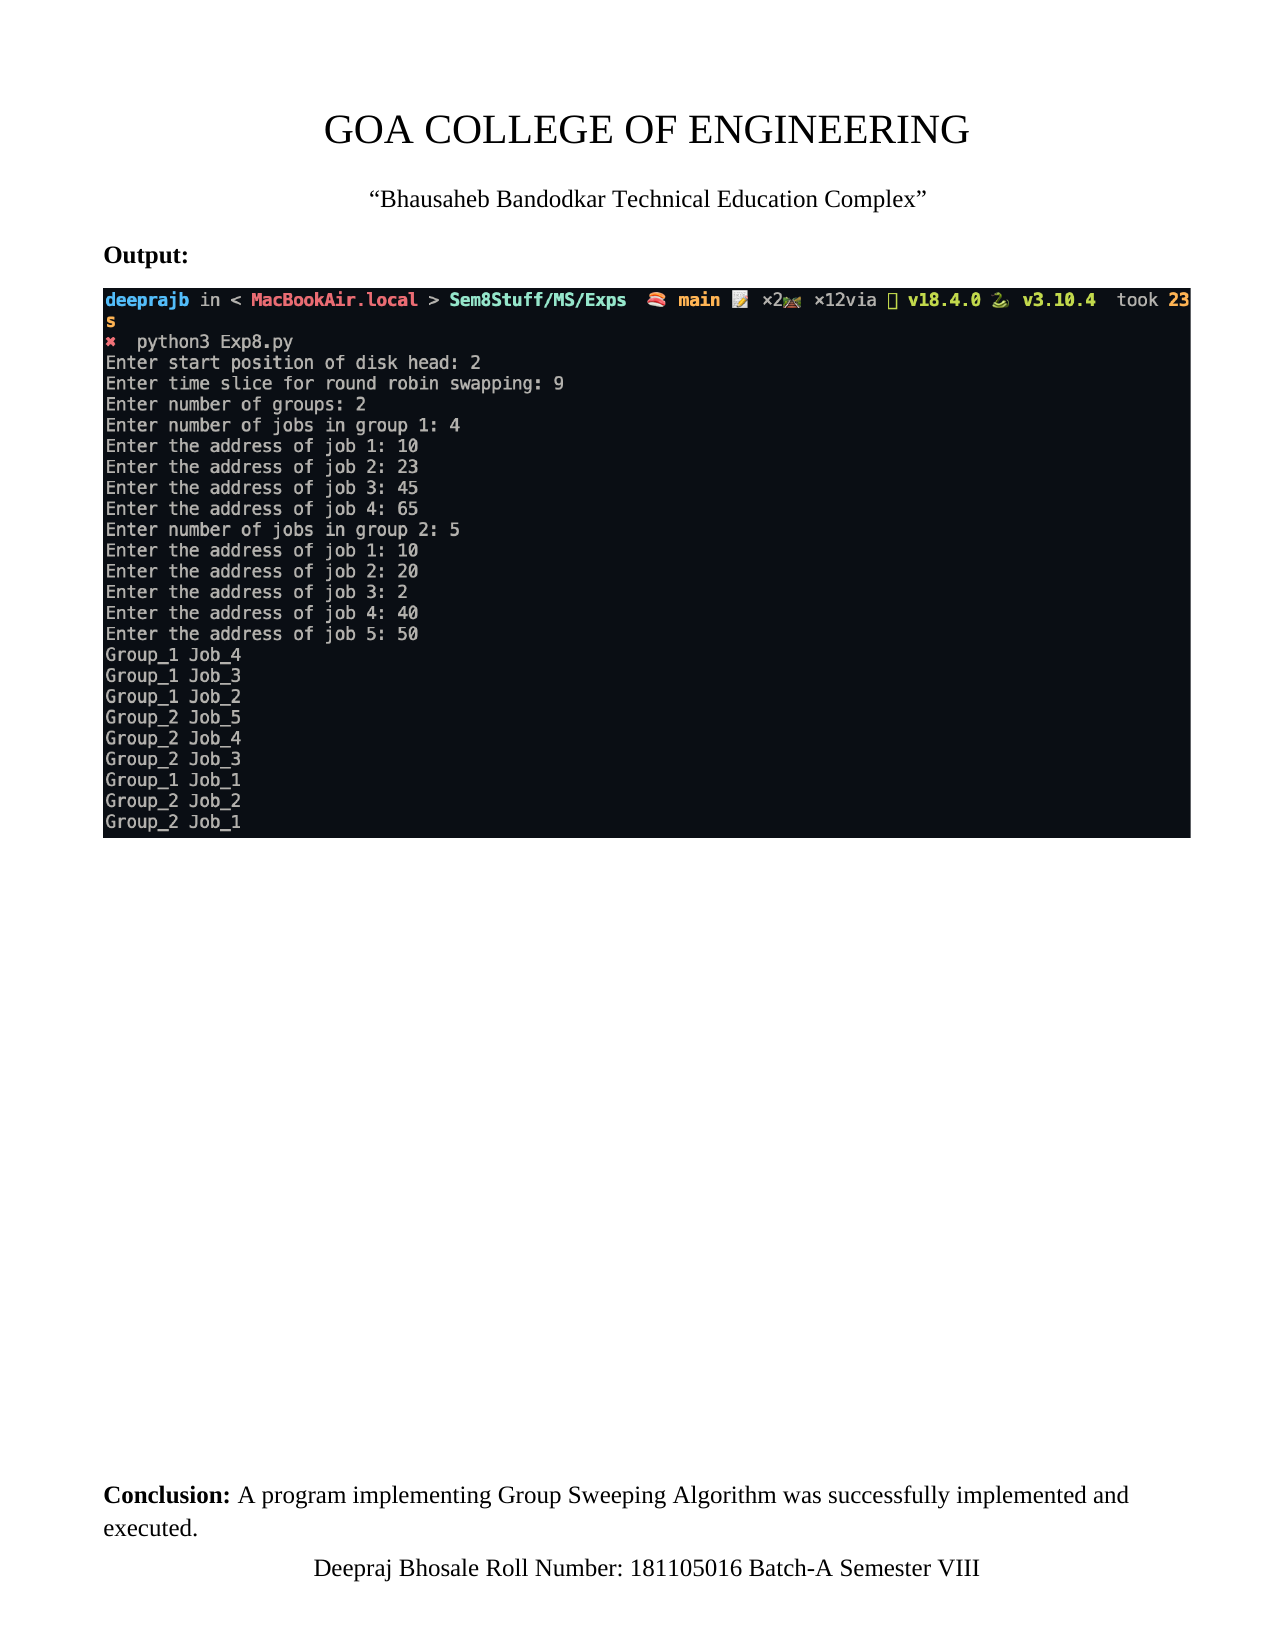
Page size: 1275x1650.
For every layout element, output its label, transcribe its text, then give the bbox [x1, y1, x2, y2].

text Output: [103, 240, 1191, 269]
text Conclusion: A program implementing Group Sweeping Algorithm was successfully implemented and executed. [103, 1480, 1191, 1542]
picture [103, 288, 1191, 838]
